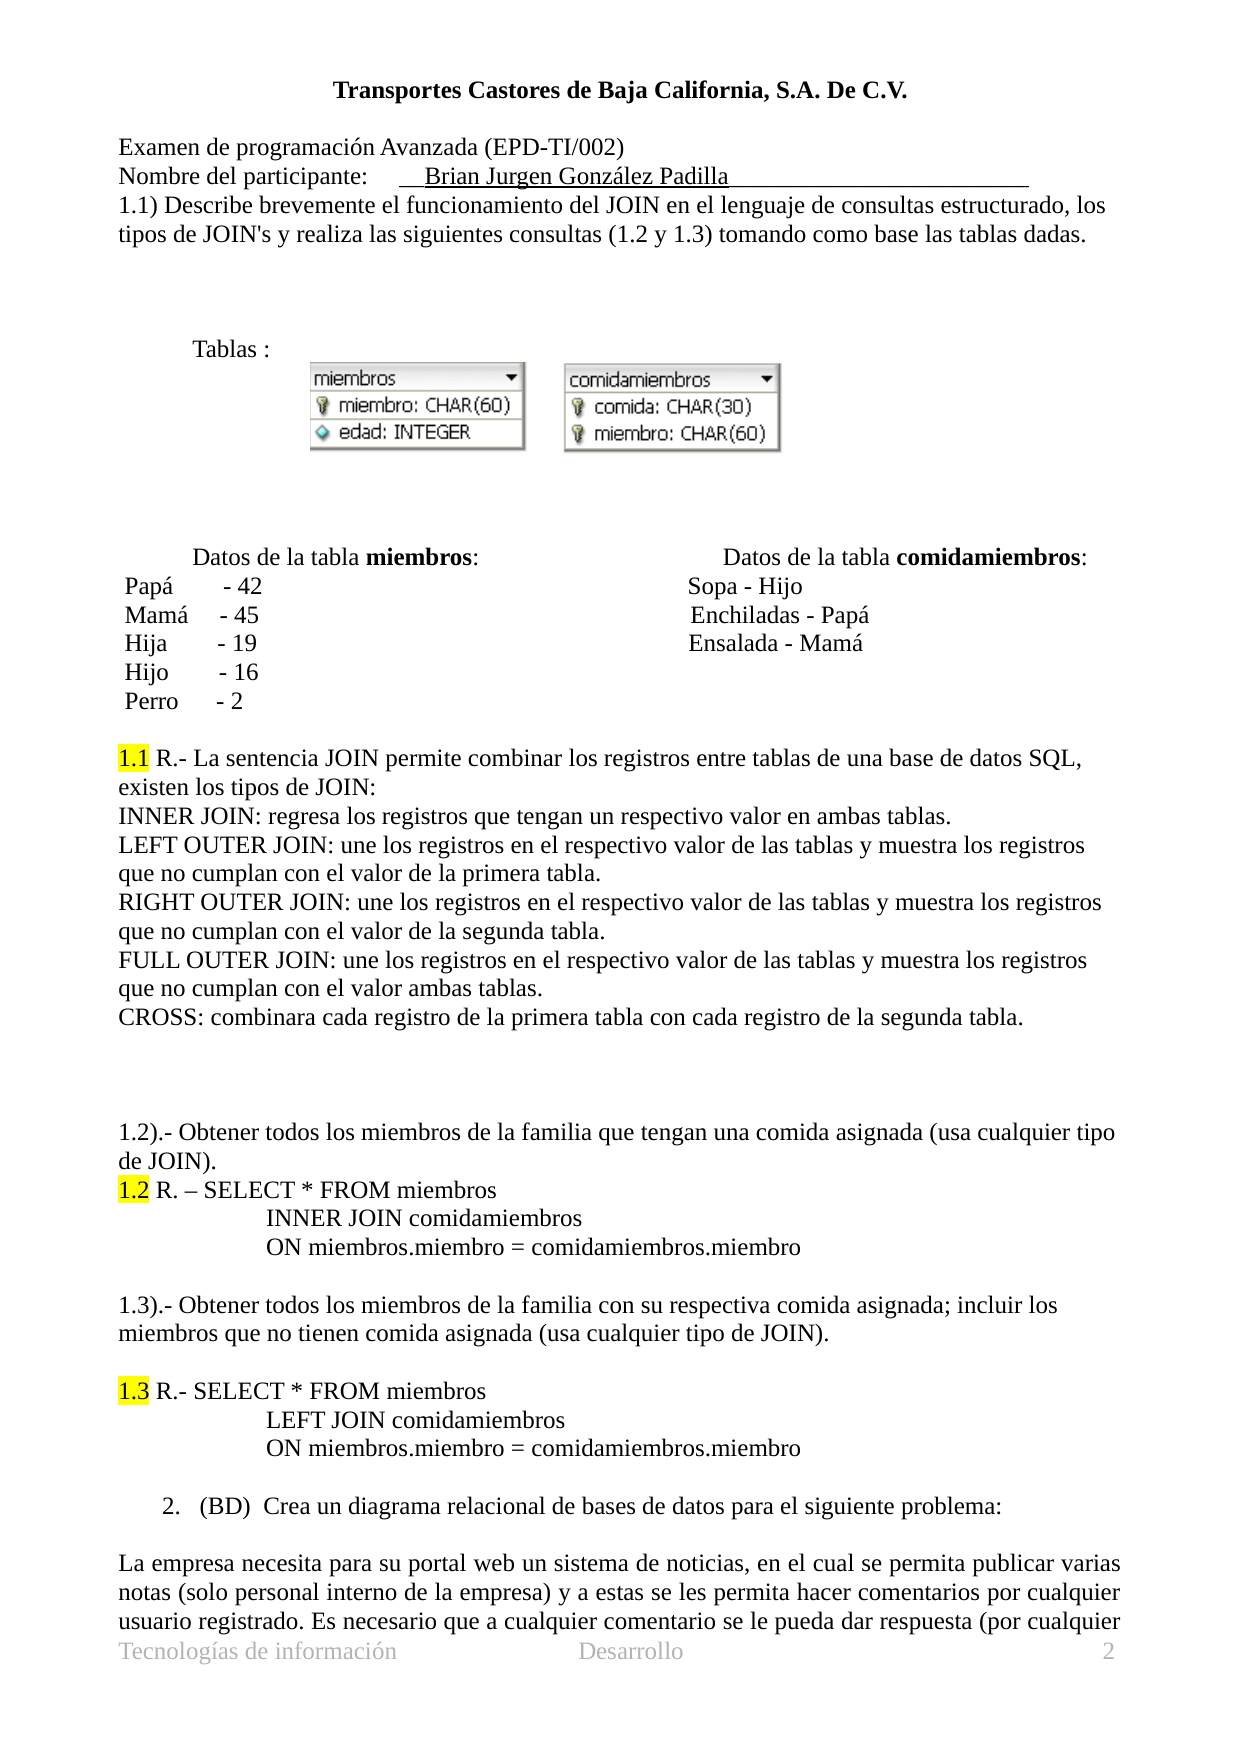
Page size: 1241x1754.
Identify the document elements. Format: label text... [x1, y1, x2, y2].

text Tablas : [192, 334, 1122, 362]
text ON miembros.miembro = comidamiembros.miembro [192, 1232, 1122, 1261]
text LEFT JOIN comidamiembros [192, 1405, 1122, 1433]
text INNER JOIN: regresa los registros que tengan un respectivo valor en ambas tablas. [118, 801, 1122, 830]
text 1.3 R.- SELECT * FROM miembros [118, 1376, 1122, 1405]
text LEFT OUTER JOIN: une los registros en el respectivo valor de las tablas y muestra los registros que no cumplan con el valor de la primera tabla. [118, 830, 1122, 887]
text CROSS: combinara cada registro de la primera tabla con cada registro de la segunda tabla. [118, 1002, 1122, 1031]
text La empresa necesita para su portal web un sistema de noticias, en el cual se permita publicar varias notas (solo personal interno de la empresa) y a estas se les permita hacer comentarios por cualquier usuario registrado. Es necesario que a cualquier comentario se le pueda dar respuesta (por cualquier [118, 1548, 1122, 1635]
text 1.3).- Obtener todos los miembros de la familia con su respectiva comida asignada; incluir los miembros que no tienen comida asignada (usa cualquier tipo de JOIN). [118, 1261, 1122, 1347]
text ON miembros.miembro = comidamiembros.miembro [192, 1433, 1122, 1462]
text Datos de la tabla miembros: Datos de la tabla comidamiembros: [192, 362, 1122, 571]
text INNER JOIN comidamiembros [192, 1203, 1122, 1232]
list (BD) Crea un diagrama relacional de bases de datos para el siguiente problema: [156, 1491, 1122, 1520]
text 1.2 R. – SELECT * FROM miembros [118, 1175, 1122, 1203]
text FULL OUTER JOIN: une los registros en el respectivo valor de las tablas y muestra los registros que no cumplan con el valor ambas tablas. [118, 945, 1122, 1002]
text 1.1) Describe brevemente el funcionamiento del JOIN en el lenguaje de consultas estructurado, los tipos de JOIN's y realiza las siguientes consultas (1.2 y 1.3) tomando como base las tablas dadas. [118, 190, 1122, 247]
text Papá - 42 Sopa - Hijo Mamá - 45 Enchiladas - Papá Hija - 19 Ensalada - Mamá Hijo - 16 Perro - 2 [118, 571, 1122, 715]
text 1.1 R.- La sentencia JOIN permite combinar los registros entre tablas de una base de datos SQL, existen los tipos de JOIN: [118, 743, 1122, 801]
text RIGHT OUTER JOIN: une los registros en el respectivo valor de las tablas y muestra los registros que no cumplan con el valor de la segunda tabla. [118, 887, 1122, 945]
text 1.2).- Obtener todos los miembros de la familia que tengan una comida asignada (usa cualquier tipo de JOIN). [118, 1060, 1122, 1175]
